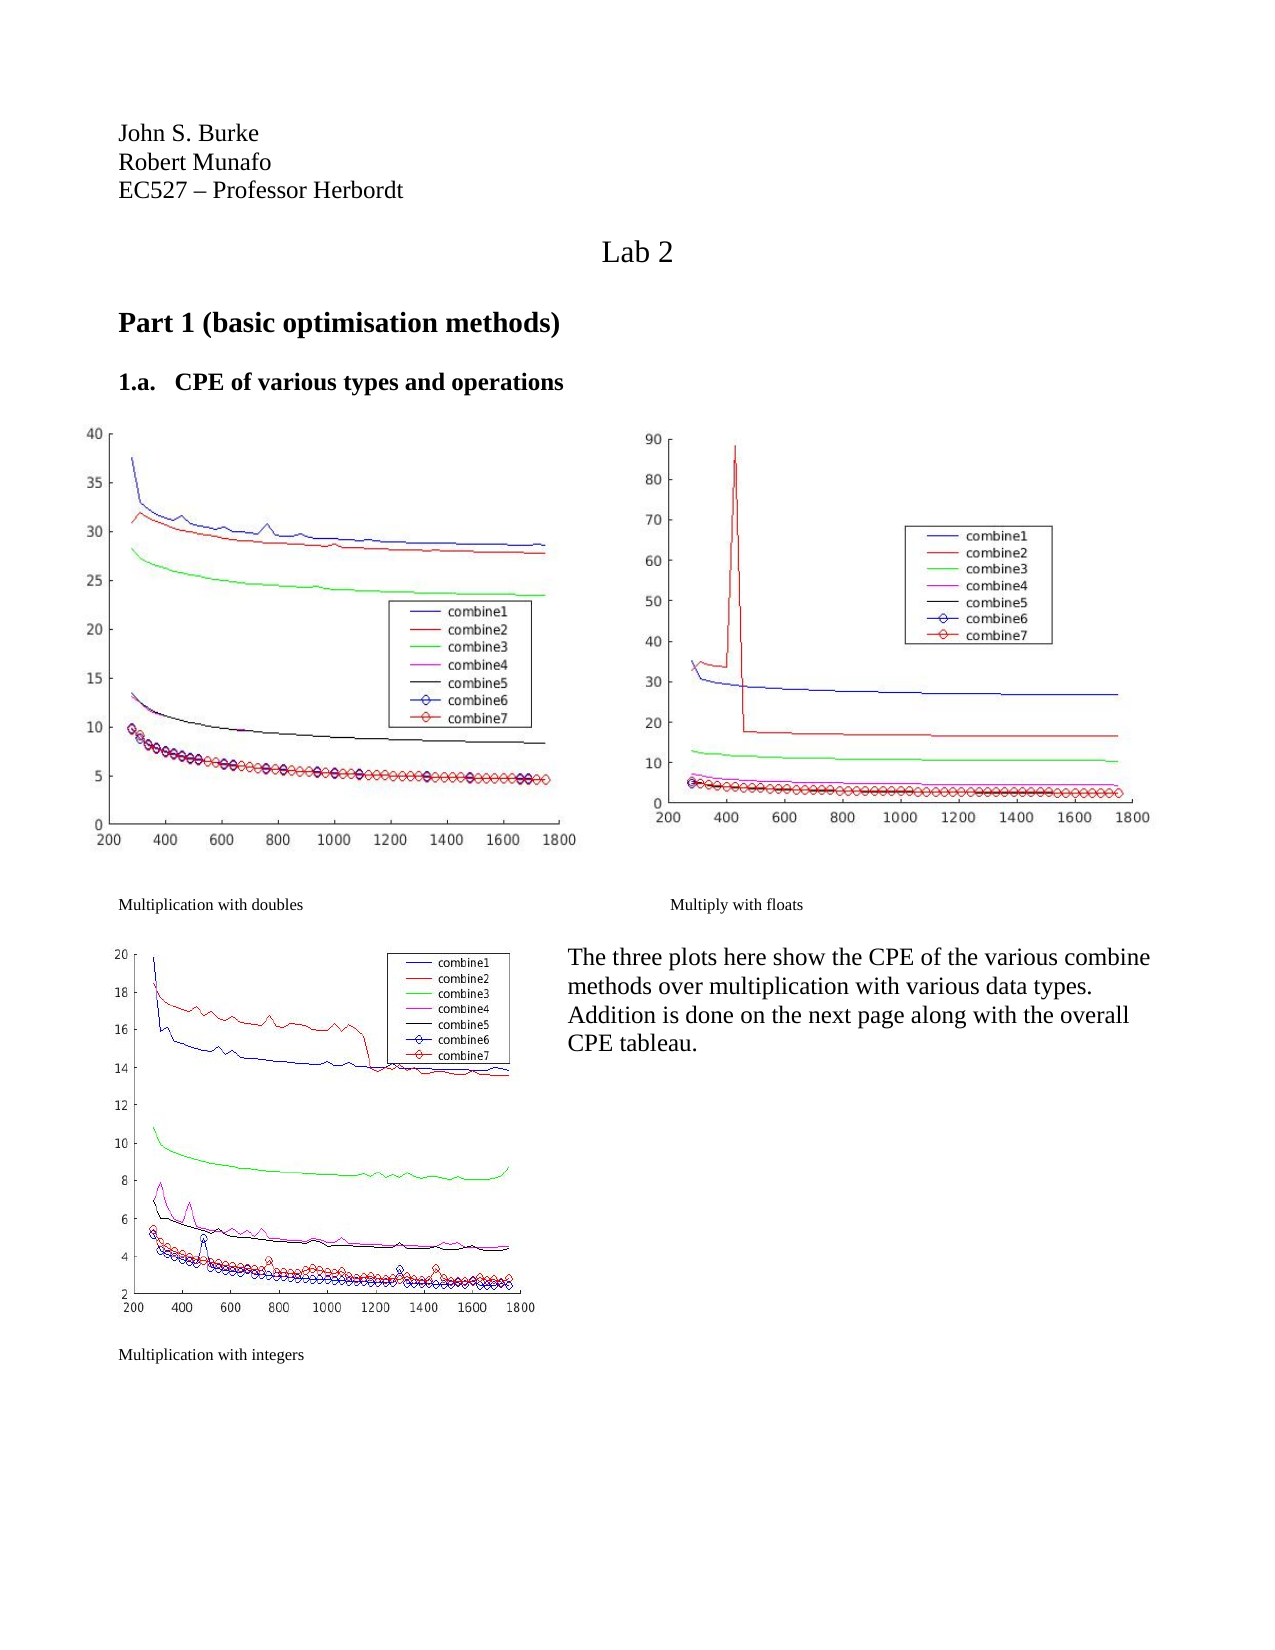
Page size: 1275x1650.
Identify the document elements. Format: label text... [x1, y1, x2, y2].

text John S. Burke [118, 118, 1157, 147]
text Robert Munafo [118, 147, 1157, 176]
text Lab 2 [118, 233, 1157, 269]
picture [33, 397, 1190, 878]
text EC527 – Professor Herbordt [118, 176, 1157, 204]
text Part 1 (basic optimisation methods) [118, 305, 1157, 338]
text 1.a. CPE of various types and operations [118, 367, 1157, 396]
picture [68, 922, 568, 1340]
text Multiplication with integers [118, 1345, 1157, 1364]
text The three plots here show the CPE of the various combine methods over multiplication with various data types. Addition is done on the next page along with the overall CPE tableau. [568, 942, 1157, 1057]
text Multiplication with doubles Multiply with floats [118, 894, 1157, 913]
